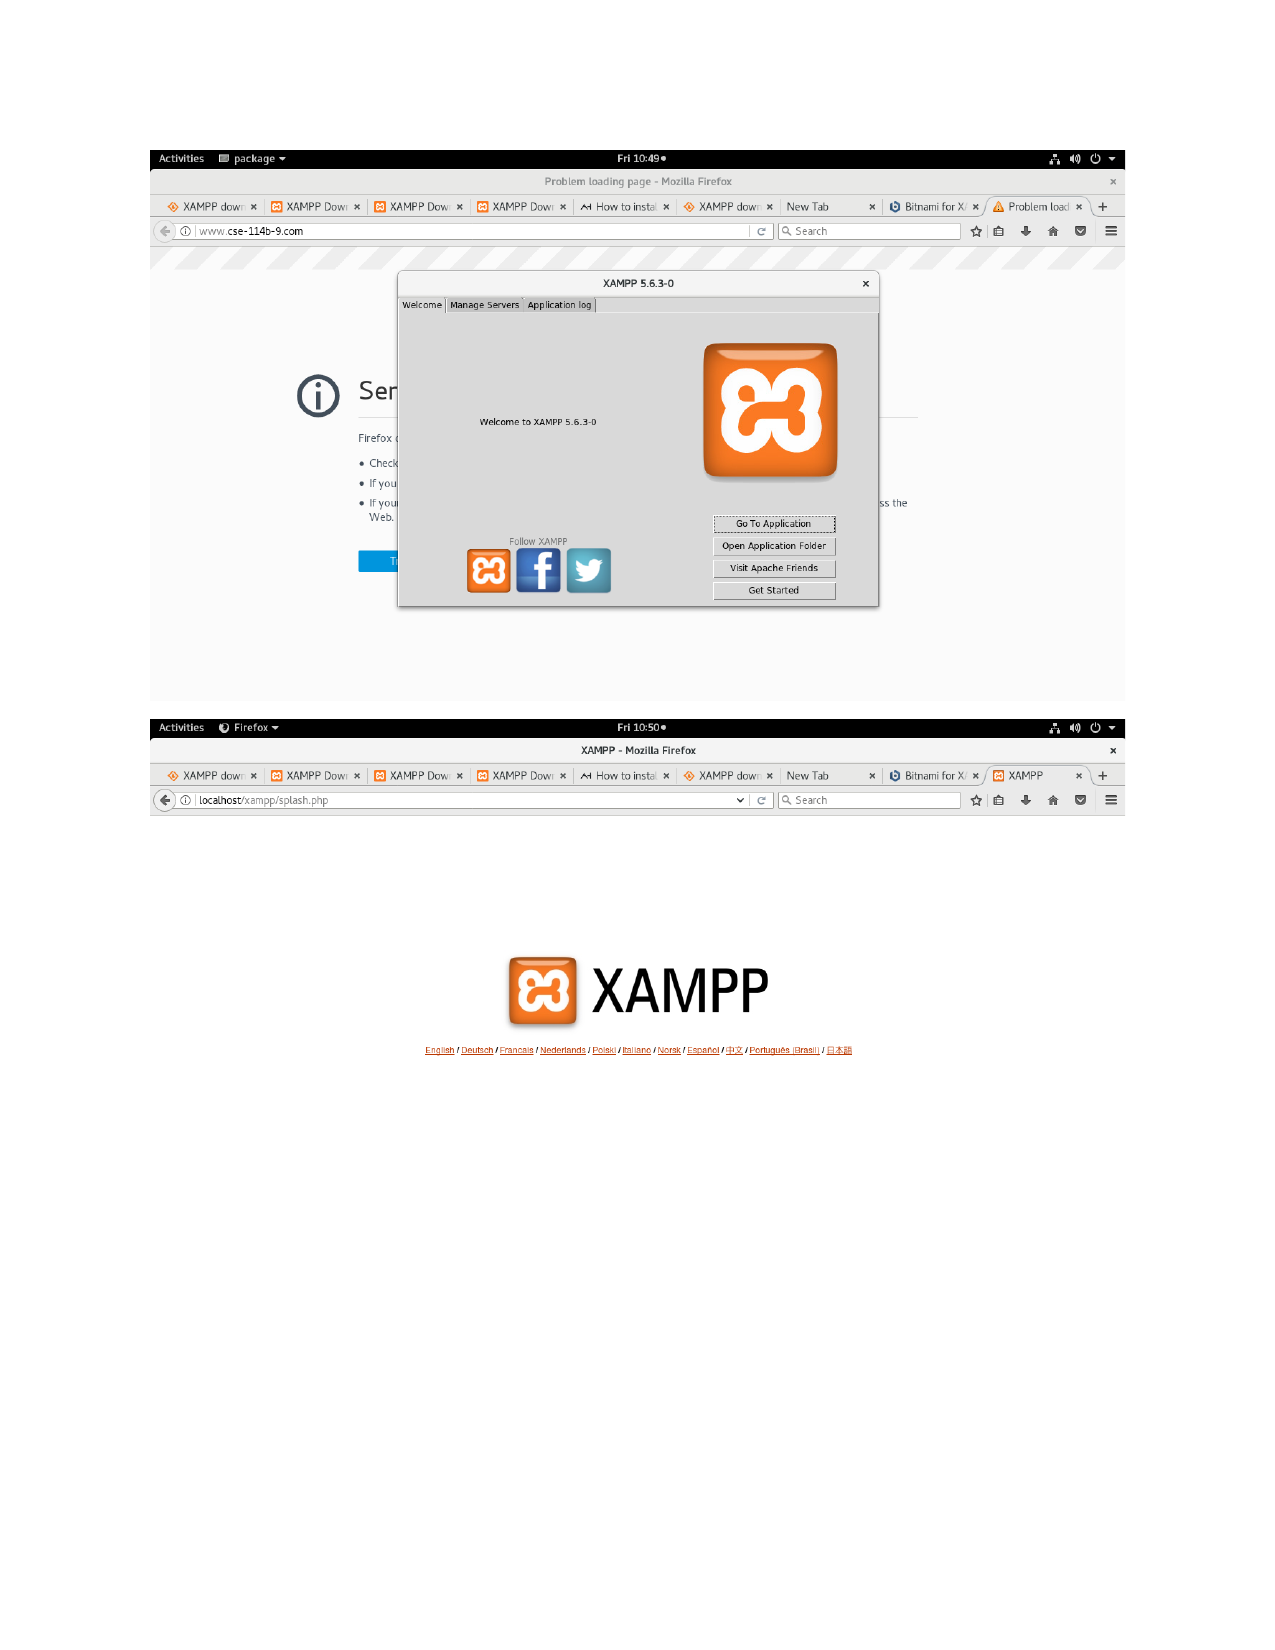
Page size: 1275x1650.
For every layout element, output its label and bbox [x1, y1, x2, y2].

picture [150, 719, 1125, 1270]
picture [150, 150, 1125, 701]
